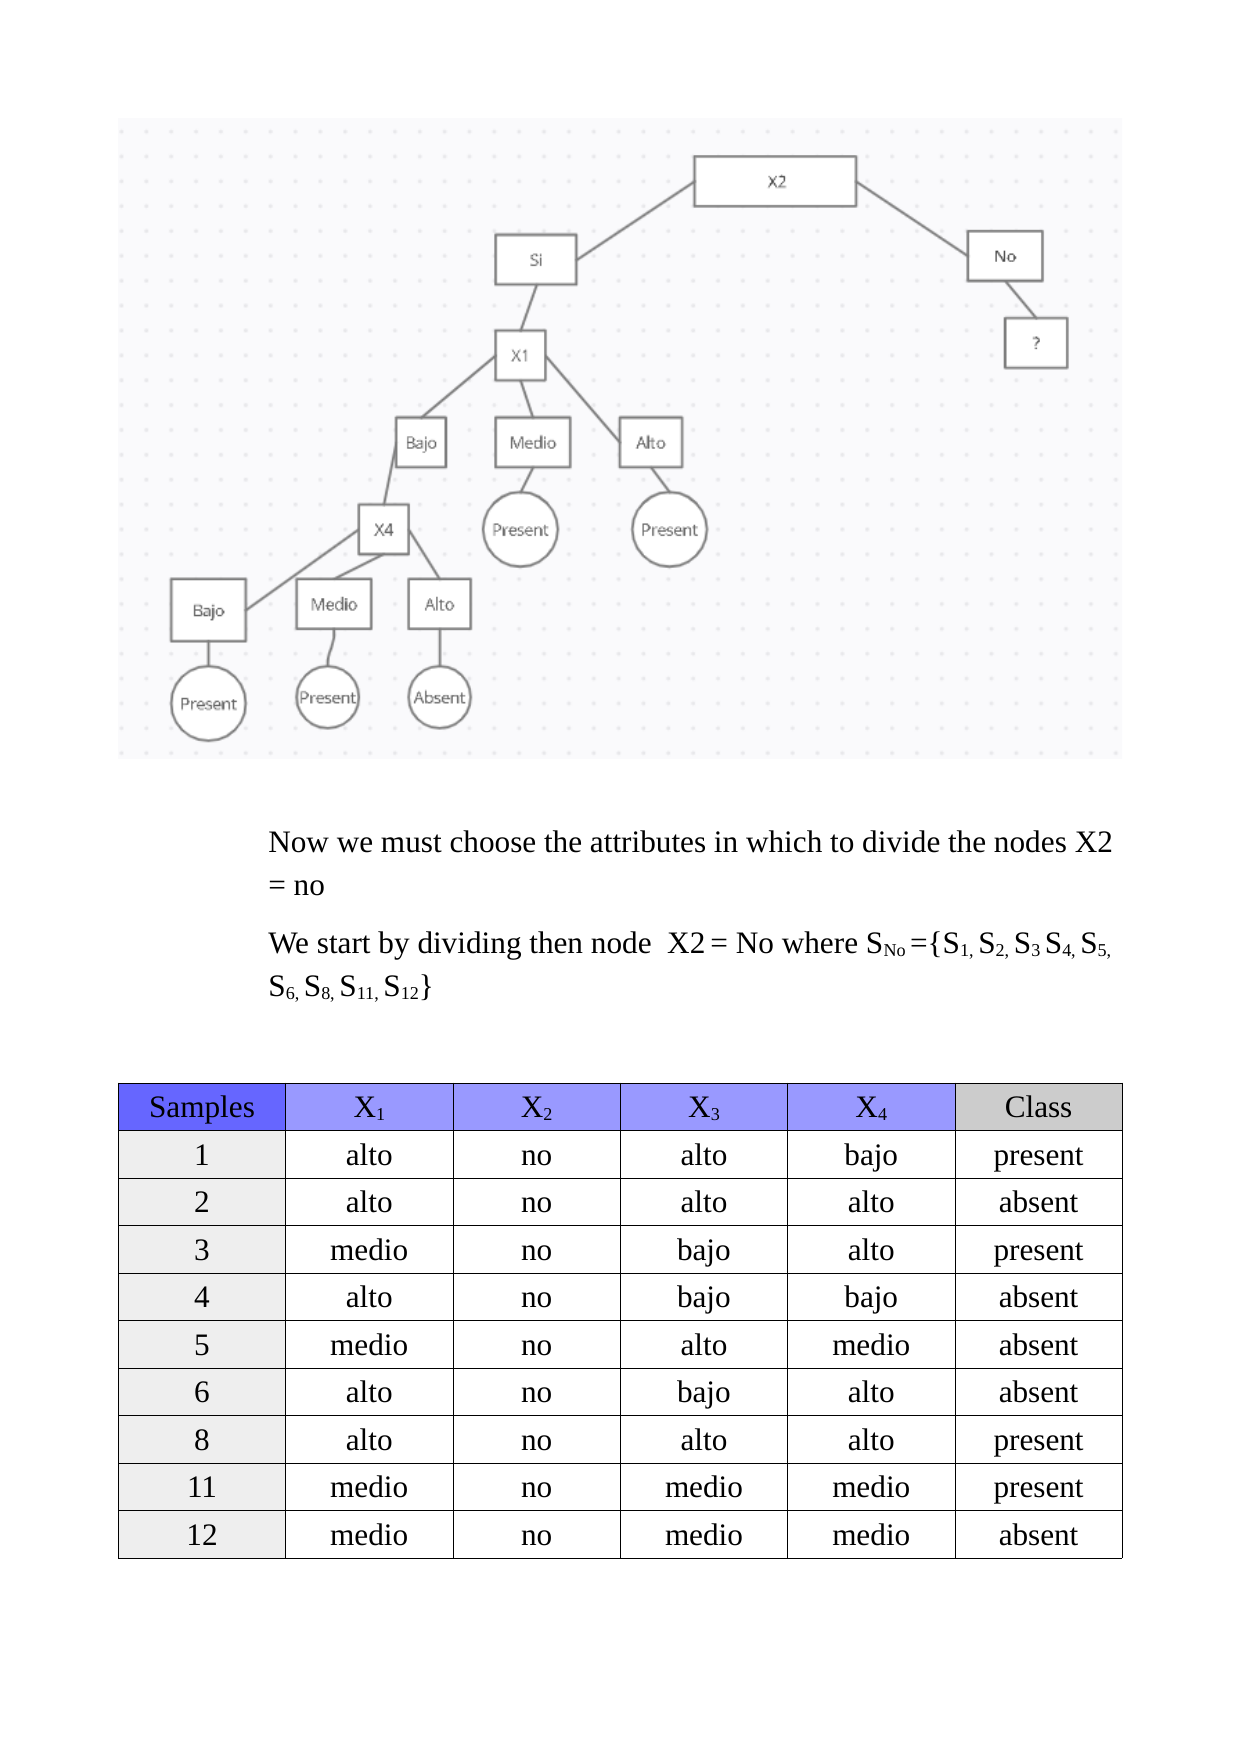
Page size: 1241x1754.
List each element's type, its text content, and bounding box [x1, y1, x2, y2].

table_cell 3 [119, 1226, 285, 1273]
table_header X2 [454, 1084, 620, 1130]
table_cell no [454, 1369, 620, 1415]
table_cell medio [788, 1511, 955, 1558]
table_cell medio [286, 1321, 453, 1368]
table_cell medio [286, 1511, 453, 1558]
table_cell absent [956, 1321, 1122, 1368]
table_cell alto [621, 1416, 787, 1463]
table_header X3 [621, 1084, 787, 1130]
table_cell 5 [119, 1321, 285, 1368]
table_cell 6 [119, 1369, 285, 1415]
table_header X1 [286, 1084, 453, 1130]
table_cell bajo [788, 1274, 955, 1320]
table_cell 8 [119, 1416, 285, 1463]
table_cell no [454, 1511, 620, 1558]
table_cell alto [621, 1179, 787, 1225]
table_cell alto [621, 1321, 787, 1368]
table_cell alto [286, 1131, 453, 1178]
table_cell absent [956, 1511, 1122, 1558]
table_cell bajo [621, 1226, 787, 1273]
table_cell no [454, 1274, 620, 1320]
table_header medio [788, 1464, 955, 1510]
list Now we must choose the attributes in which to divide the nodes X2 = no [231, 823, 1122, 902]
table_header Class [956, 1084, 1122, 1130]
table_cell absent [956, 1274, 1122, 1320]
picture [118, 118, 1123, 759]
table_cell alto [621, 1131, 787, 1178]
table_cell present [956, 1131, 1122, 1178]
table_cell alto [788, 1416, 955, 1463]
table_cell 12 [119, 1511, 285, 1558]
table_header X4 [788, 1084, 955, 1130]
table_cell bajo [621, 1274, 787, 1320]
table_cell no [454, 1131, 620, 1178]
table_cell alto [286, 1416, 453, 1463]
table_cell no [454, 1321, 620, 1368]
table_cell 1 [119, 1131, 285, 1178]
table_cell medio [286, 1226, 453, 1273]
table_cell no [454, 1416, 620, 1463]
table_cell 4 [119, 1274, 285, 1320]
table_cell alto [286, 1369, 453, 1415]
table_cell alto [788, 1369, 955, 1415]
table_header medio [621, 1464, 787, 1510]
table_cell alto [286, 1274, 453, 1320]
table_cell absent [956, 1369, 1122, 1415]
table_cell bajo [621, 1369, 787, 1415]
table_header medio [286, 1464, 453, 1510]
table_cell medio [621, 1511, 787, 1558]
table_cell alto [788, 1226, 955, 1273]
table_cell present [956, 1416, 1122, 1463]
table_cell alto [788, 1179, 955, 1225]
table_cell bajo [788, 1131, 955, 1178]
table_cell present [956, 1226, 1122, 1273]
table_header 11 [119, 1464, 285, 1510]
table_cell no [454, 1179, 620, 1225]
table_header no [454, 1464, 620, 1510]
table_cell no [454, 1226, 620, 1273]
table_cell alto [286, 1179, 453, 1225]
list We start by dividing then node X2 = No where SNo ={S1, S2, S3 S4, S5, S6, S8, S11, S12} [231, 924, 1122, 1003]
table_header present [956, 1464, 1122, 1510]
table_cell 2 [119, 1179, 285, 1225]
table_cell medio [788, 1321, 955, 1368]
table_header Samples [119, 1084, 285, 1130]
table_cell absent [956, 1179, 1122, 1225]
